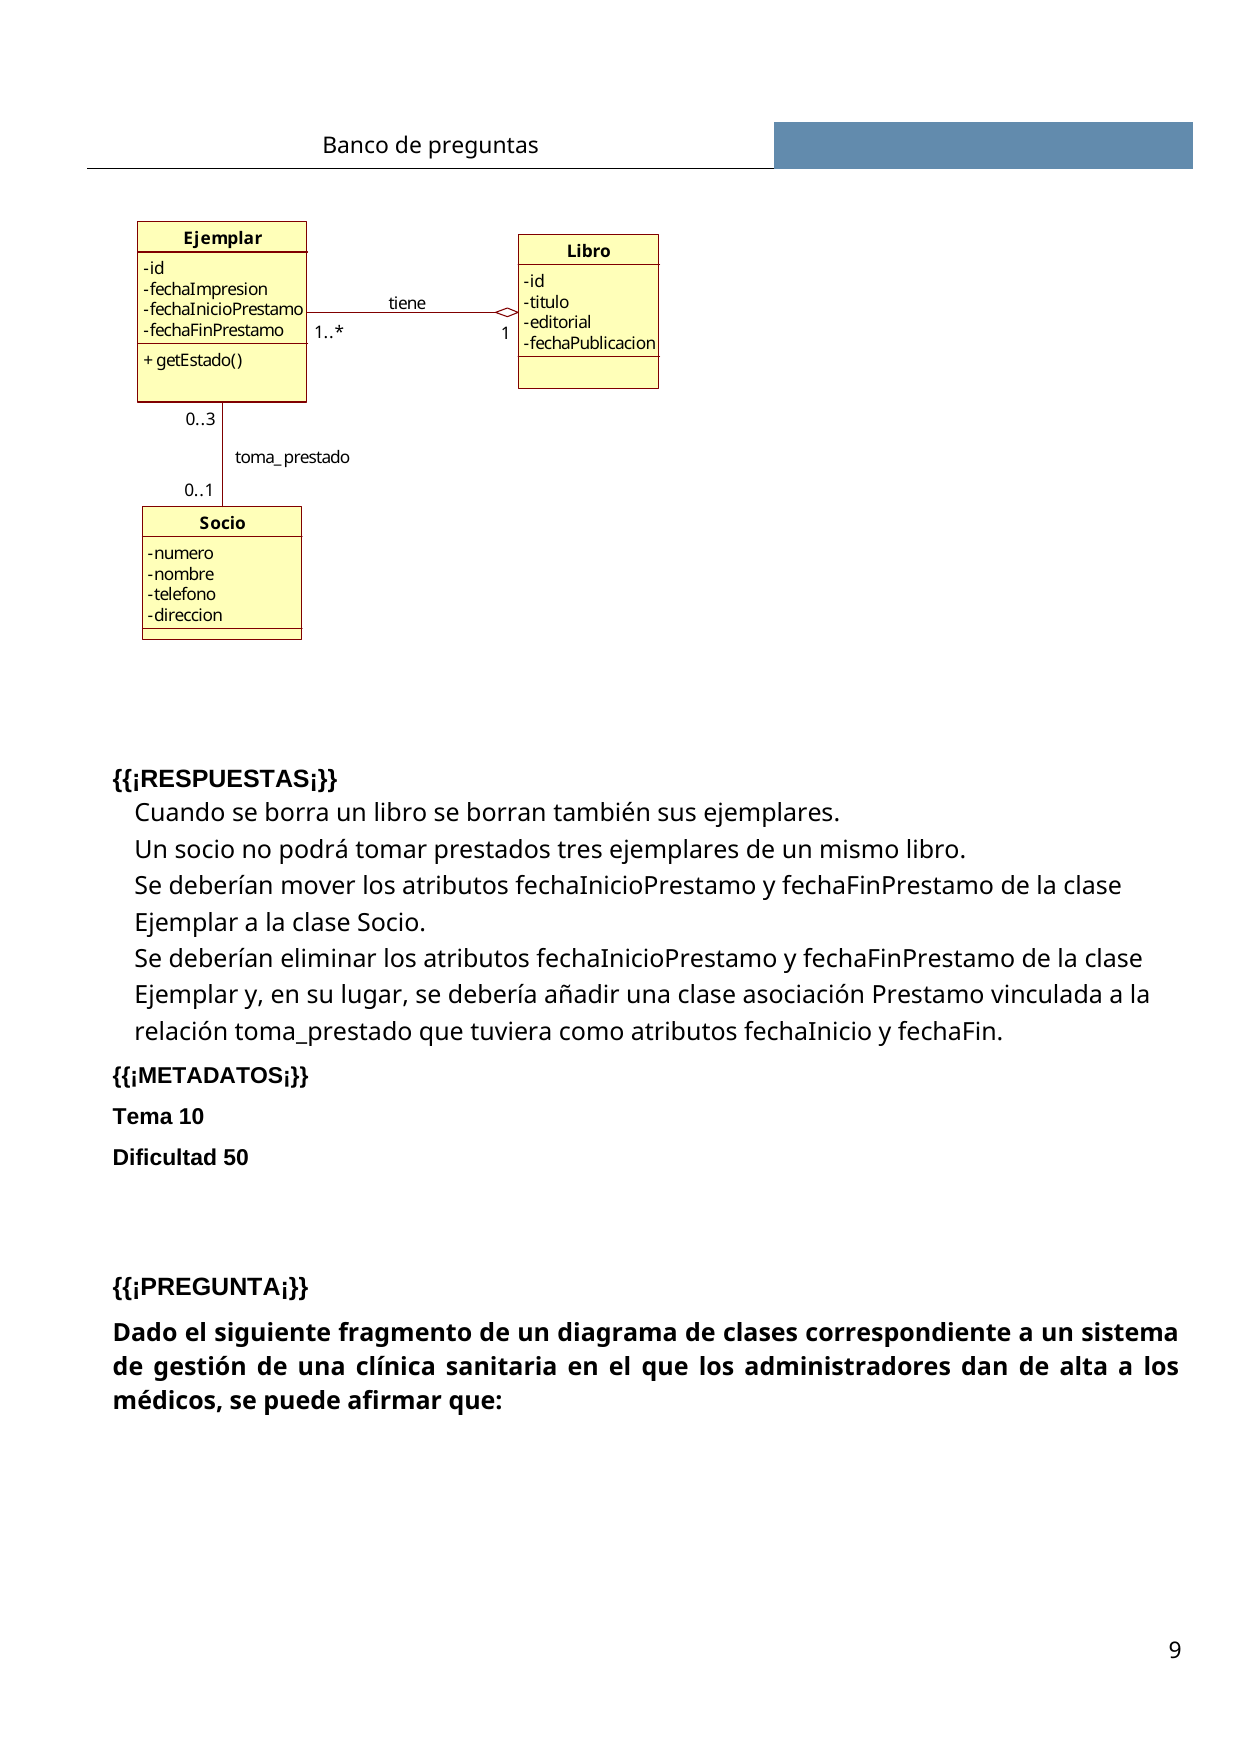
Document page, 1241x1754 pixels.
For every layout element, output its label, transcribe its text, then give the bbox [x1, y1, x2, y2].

text {{¡METADATOS¡}} [112, 1062, 1181, 1088]
text Un socio no podrá tomar prestados tres ejemplares de un mismo libro. [134, 831, 1181, 866]
text Dado el siguiente fragmento de un diagrama de clases correspondiente a un sistema de gestión de una clínica sanitaria en el que los administradores dan de alta a los médicos, se puede afirmar que: [112, 1315, 1181, 1417]
text {{¡PREGUNTA¡}} [112, 1272, 1181, 1300]
text Se deberían eliminar los atributos fechaInicioPrestamo y fechaFinPrestamo de la clase Ejemplar y, en su lugar, se debería añadir una clase asociación Prestamo vinculada a la relación toma_prestado que tuviera como atributos fechaInicio y fechaFin. [134, 941, 1181, 1047]
text Dificultad 50 [112, 1144, 1181, 1170]
text Cuando se borra un libro se borran también sus ejemplares. [134, 795, 1181, 829]
text Se deberían mover los atributos fechaInicioPrestamo y fechaFinPrestamo de la clase Ejemplar a la clase Socio. [134, 868, 1181, 938]
text {{¡RESPUESTAS¡}} [112, 764, 1181, 793]
text Tema 10 [112, 1103, 1181, 1129]
